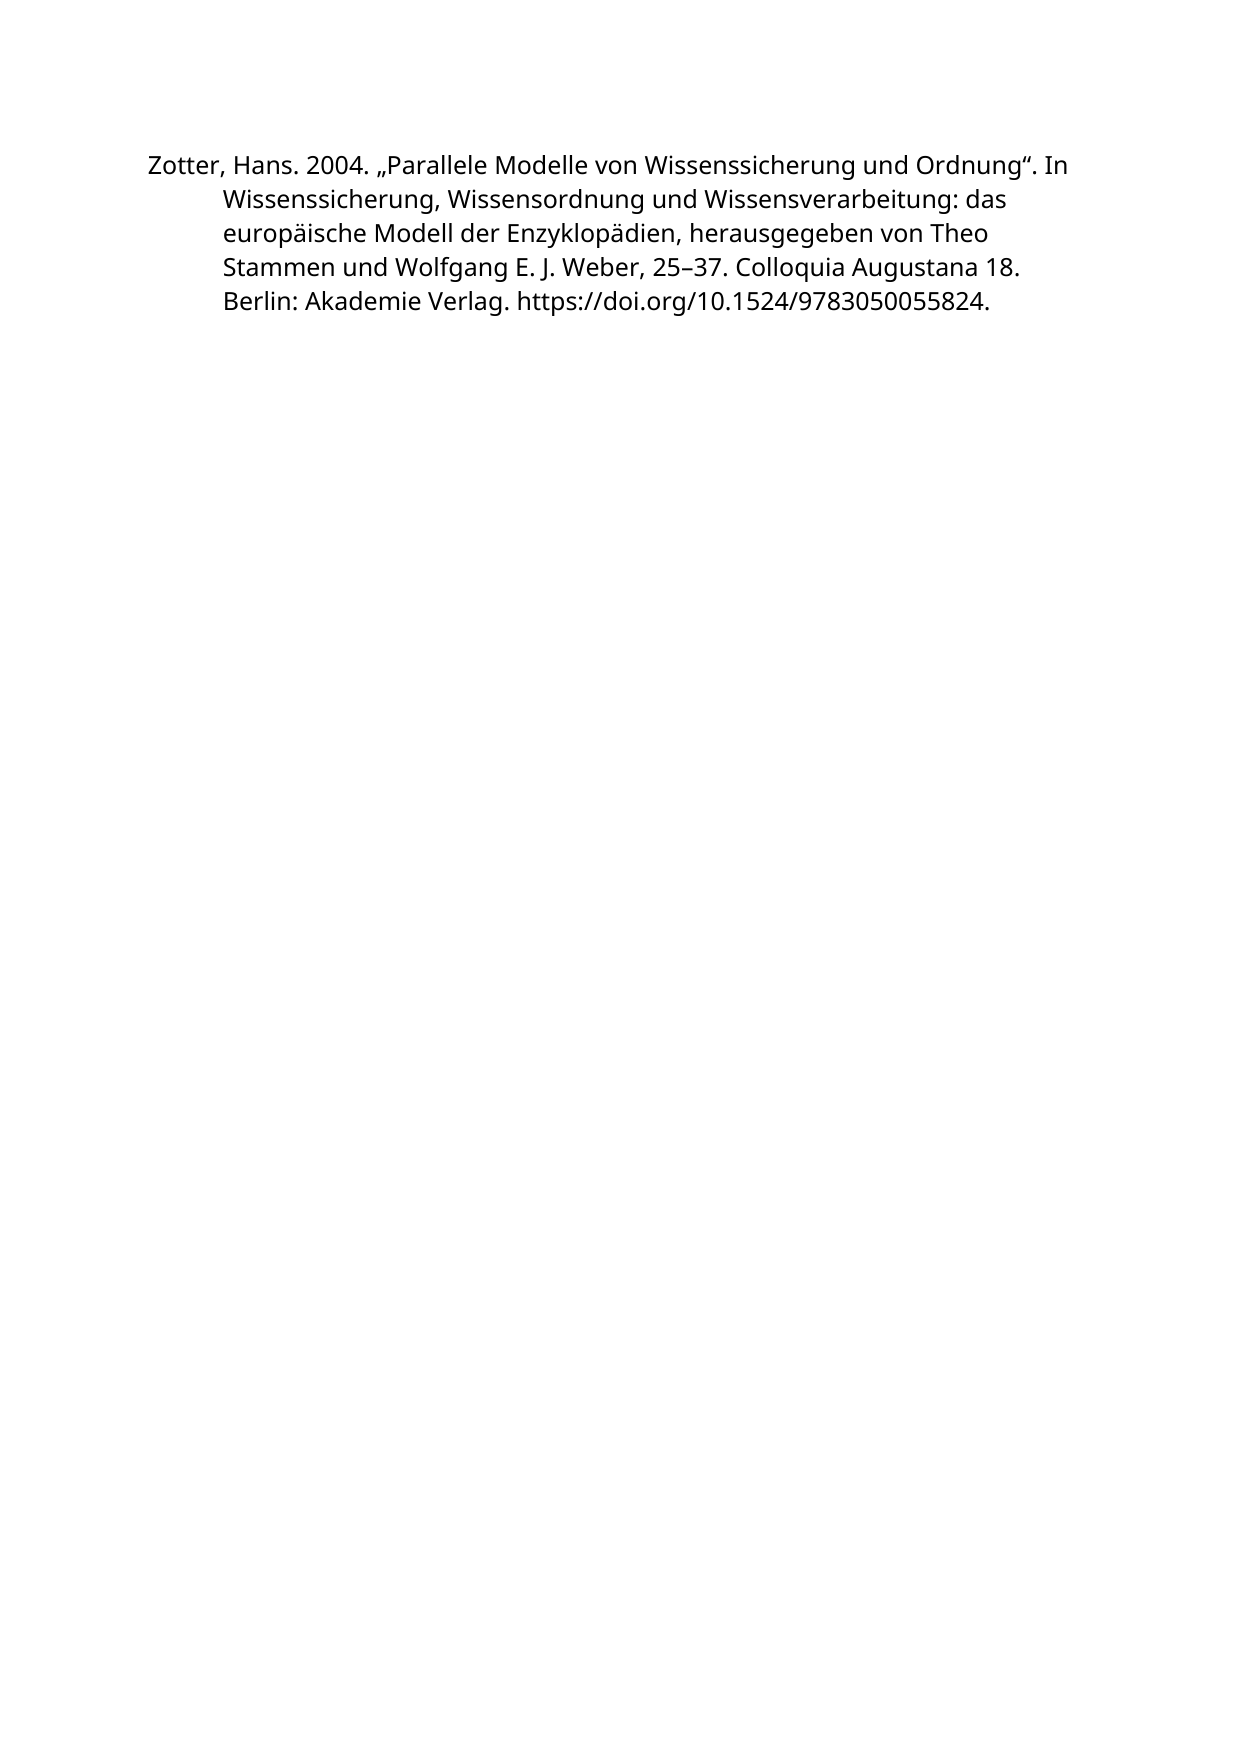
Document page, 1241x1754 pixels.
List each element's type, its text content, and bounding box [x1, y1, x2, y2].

text Zotter, Hans. 2004. „Parallele Modelle von Wissenssicherung und Ordnung“. In Wissenssicherung, Wissensordnung und Wissensverarbeitung: das europäische Modell der Enzyklopädien, herausgegeben von Theo Stammen und Wolfgang E. J. Weber, 25–37. Colloquia Augustana 18. Berlin: Akademie Verlag. https://doi.org/10.1524/9783050055824. [148, 148, 1093, 318]
